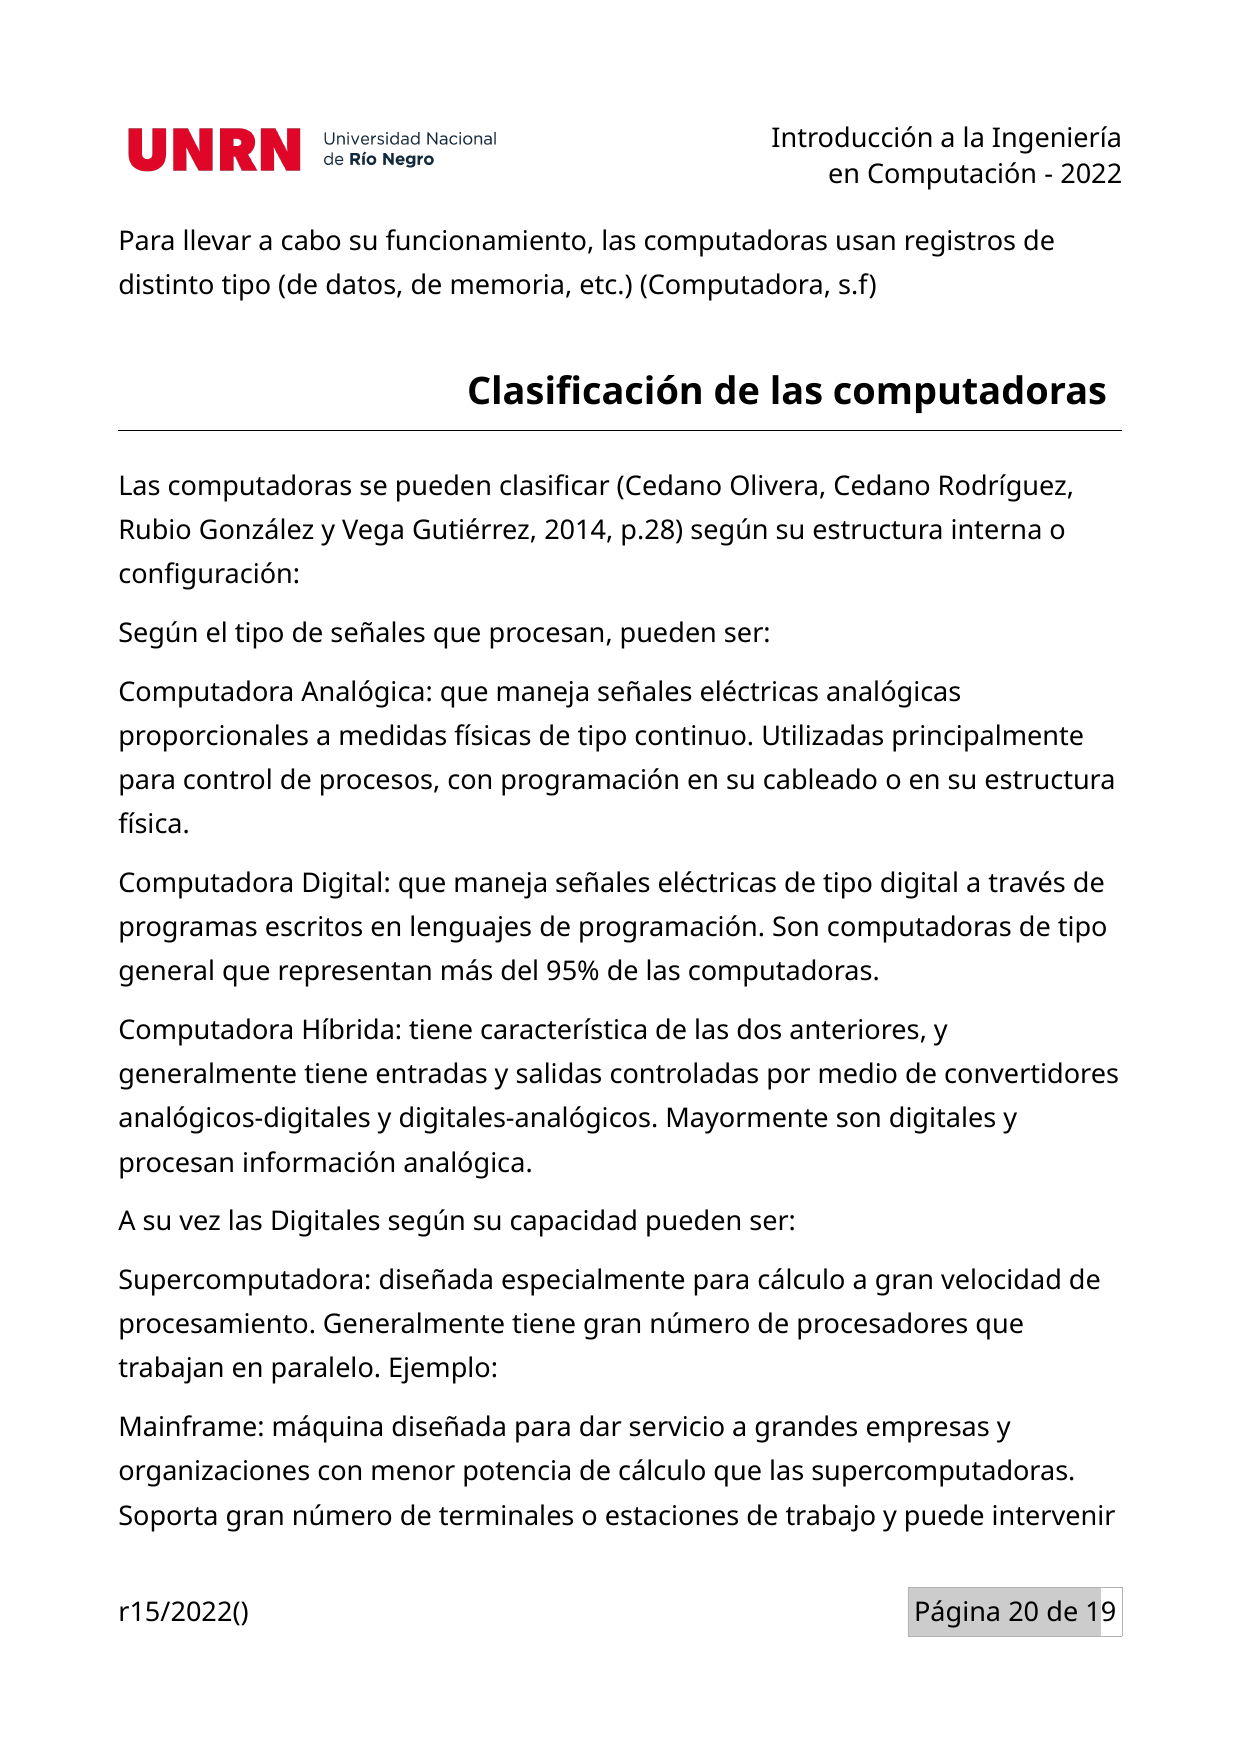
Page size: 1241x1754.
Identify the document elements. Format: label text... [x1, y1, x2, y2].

text Las computadoras se pueden clasificar (Cedano Olivera, Cedano Rodríguez, Rubio González y Vega Gutiérrez, 2014, p.28) según su estructura interna o configuración: [118, 466, 1122, 592]
text Computadora Analógica: que maneja señales eléctricas analógicas proporcionales a medidas físicas de tipo continuo. Utilizadas principalmente para control de procesos, con programación en su cableado o en su estructura física. [118, 672, 1122, 842]
text Computadora Híbrida: tiene característica de las dos anteriores, y generalmente tiene entradas y salidas controladas por medio de convertidores analógicos-digitales y digitales-analógicos. Mayormente son digitales y procesan información analógica. [118, 1011, 1122, 1180]
text Computadora Digital: que maneja señales eléctricas de tipo digital a través de programas escritos en lenguajes de programación. Son computadoras de tipo general que representan más del 95% de las computadoras. [118, 863, 1122, 989]
text Mainframe: máquina diseñada para dar servicio a grandes empresas y organizaciones con menor potencia de cálculo que las supercomputadoras. Soporta gran número de terminales o estaciones de trabajo y puede intervenir [118, 1408, 1122, 1533]
picture [118, 118, 505, 180]
text Para llevar a cabo su funcionamiento, las computadoras usan registros de distinto tipo (de datos, de memoria, etc.) (Computadora, s.f) [118, 221, 1122, 302]
text Supercomputadora: diseñada especialmente para cálculo a gran velocidad de procesamiento. Generalmente tiene gran número de procesadores que trabajan en paralelo. Ejemplo: [118, 1261, 1122, 1386]
text Según el tipo de señales que procesan, pueden ser: [118, 613, 1122, 650]
subtitle Clasificación de las computadoras [118, 349, 1122, 430]
text A su vez las Digitales según su capacidad pueden ser: [118, 1202, 1122, 1239]
